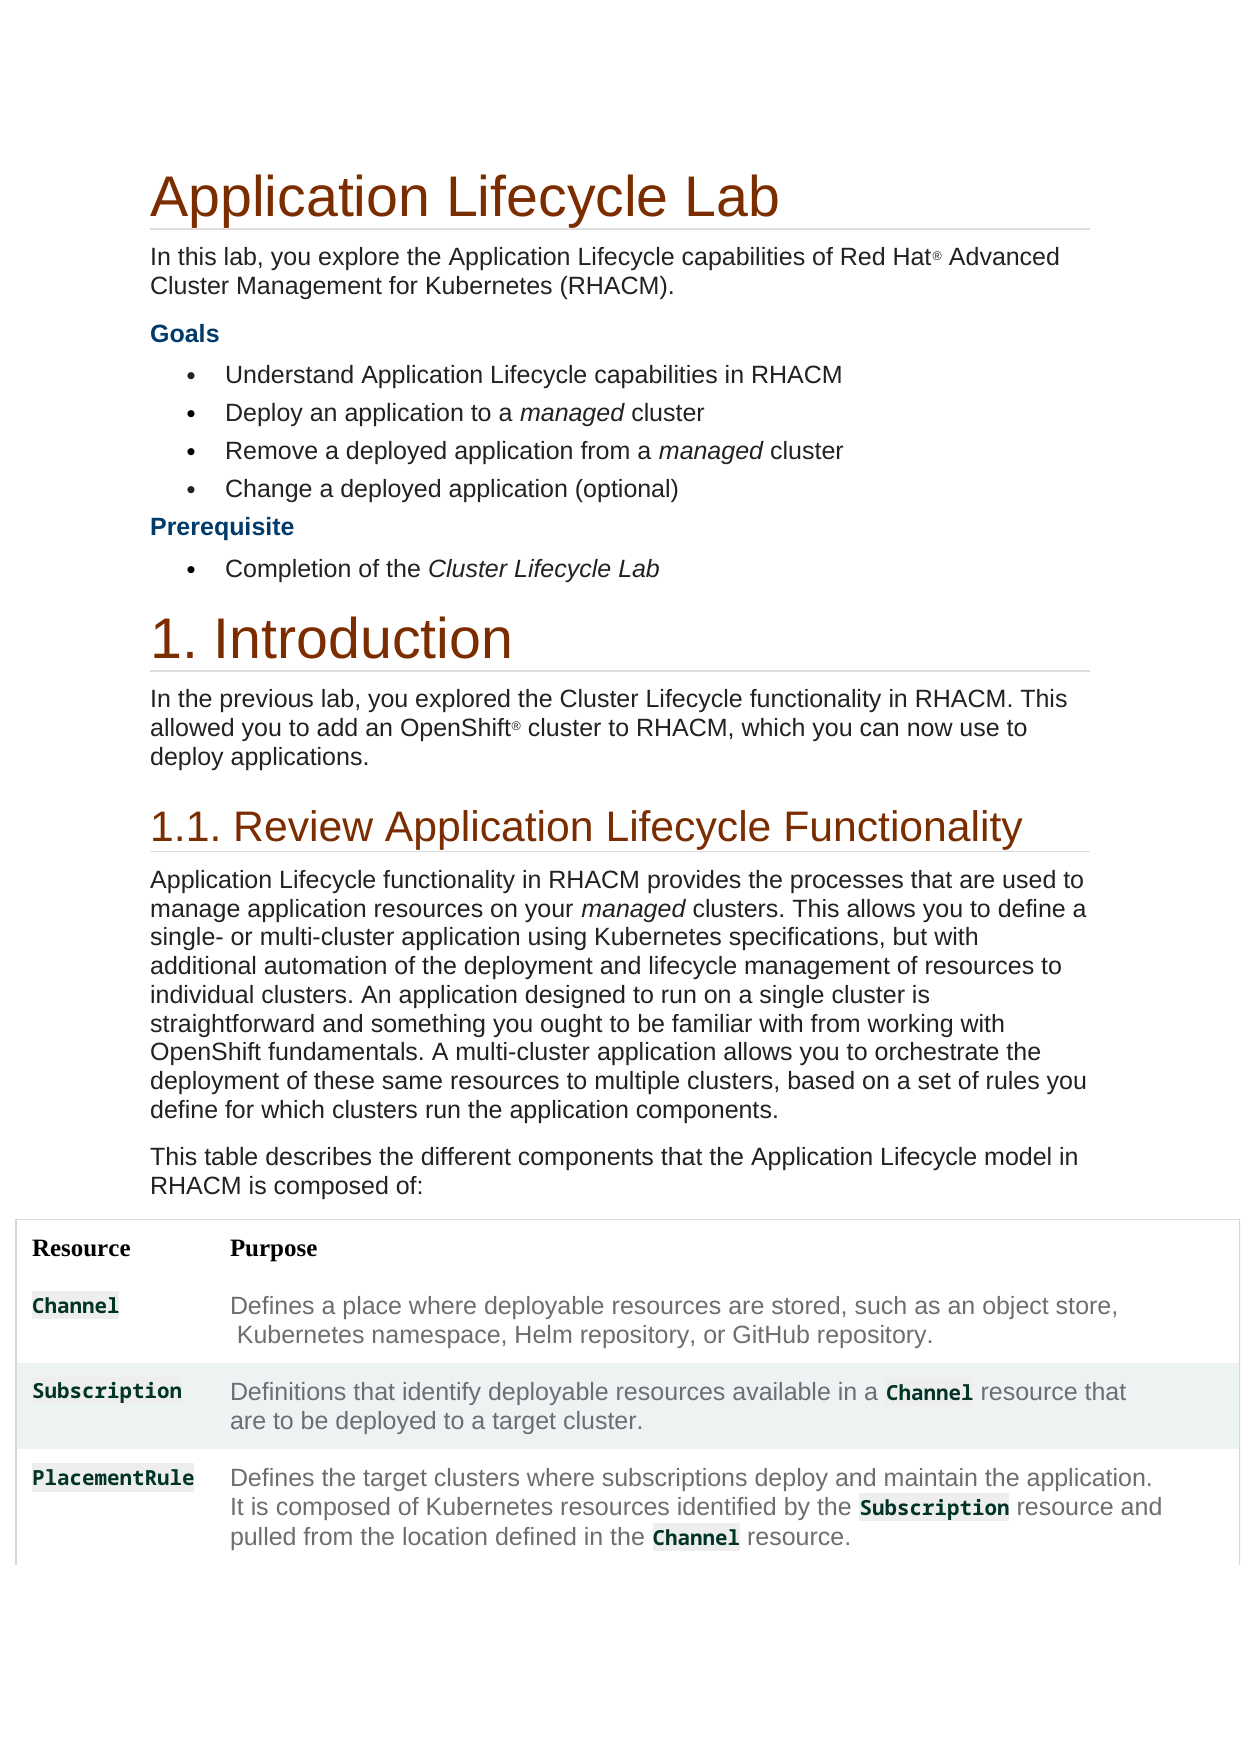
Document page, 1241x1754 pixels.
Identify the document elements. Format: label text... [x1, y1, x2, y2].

table_cell Defines a place where deployable resources are stored, such as an object store, Kubernetes namespace, Helm repository, or GitHub repository. [214, 1277, 1239, 1363]
text Goals [150, 319, 1090, 347]
list Completion of the Cluster Lifecycle Lab [187, 554, 1090, 582]
table_header Resource [17, 1220, 214, 1277]
table_cell PlacementRule [17, 1449, 214, 1565]
table_cell Channel [17, 1277, 214, 1363]
text 1.1. Review Application Lifecycle Functionality [150, 802, 1090, 851]
text In the previous lab, you explored the Cluster Lifecycle functionality in RHACM. This allowed you to add an OpenShift® cluster to RHACM, which you can now use to deploy applications. [150, 684, 1090, 770]
table_cell Defines the target clusters where subscriptions deploy and maintain the application. It is composed of Kubernetes resources identified by the Subscription resource and pulled from the location defined in the Channel resource. [214, 1449, 1239, 1565]
table_cell Definitions that identify deployable resources available in a Channel resource that are to be deployed to a target cluster. [214, 1363, 1239, 1449]
list Change a deployed application (optional) [187, 474, 1090, 503]
table_cell Subscription [17, 1363, 214, 1449]
text Application Lifecycle Lab [150, 162, 1090, 228]
text In this lab, you explore the Application Lifecycle capabilities of Red Hat® Advanced Cluster Management for Kubernetes (RHACM). [150, 242, 1090, 300]
list Deploy an application to a managed cluster [187, 398, 1090, 427]
list Remove a deployed application from a managed cluster [187, 436, 1090, 465]
text 1. Introduction [150, 604, 1090, 670]
text Application Lifecycle functionality in RHACM provides the processes that are used to manage application resources on your managed clusters. This allows you to define a single- or multi-cluster application using Kubernetes specifications, but with additional automation of the deployment and lifecycle management of resources to individual clusters. An application designed to run on a single cluster is straightforward and something you ought to be familiar with from working with OpenShift fundamentals. A multi-cluster application allows you to orchestrate the deployment of these same resources to multiple clusters, based on a set of rules you define for which clusters run the application components. [150, 865, 1090, 1123]
table_header Purpose [214, 1220, 1239, 1277]
list Understand Application Lifecycle capabilities in RHACM [187, 360, 1090, 389]
text This table describes the different components that the Application Lifecycle model in RHACM is composed of: [150, 1142, 1090, 1200]
text Prerequisite [150, 512, 1090, 541]
